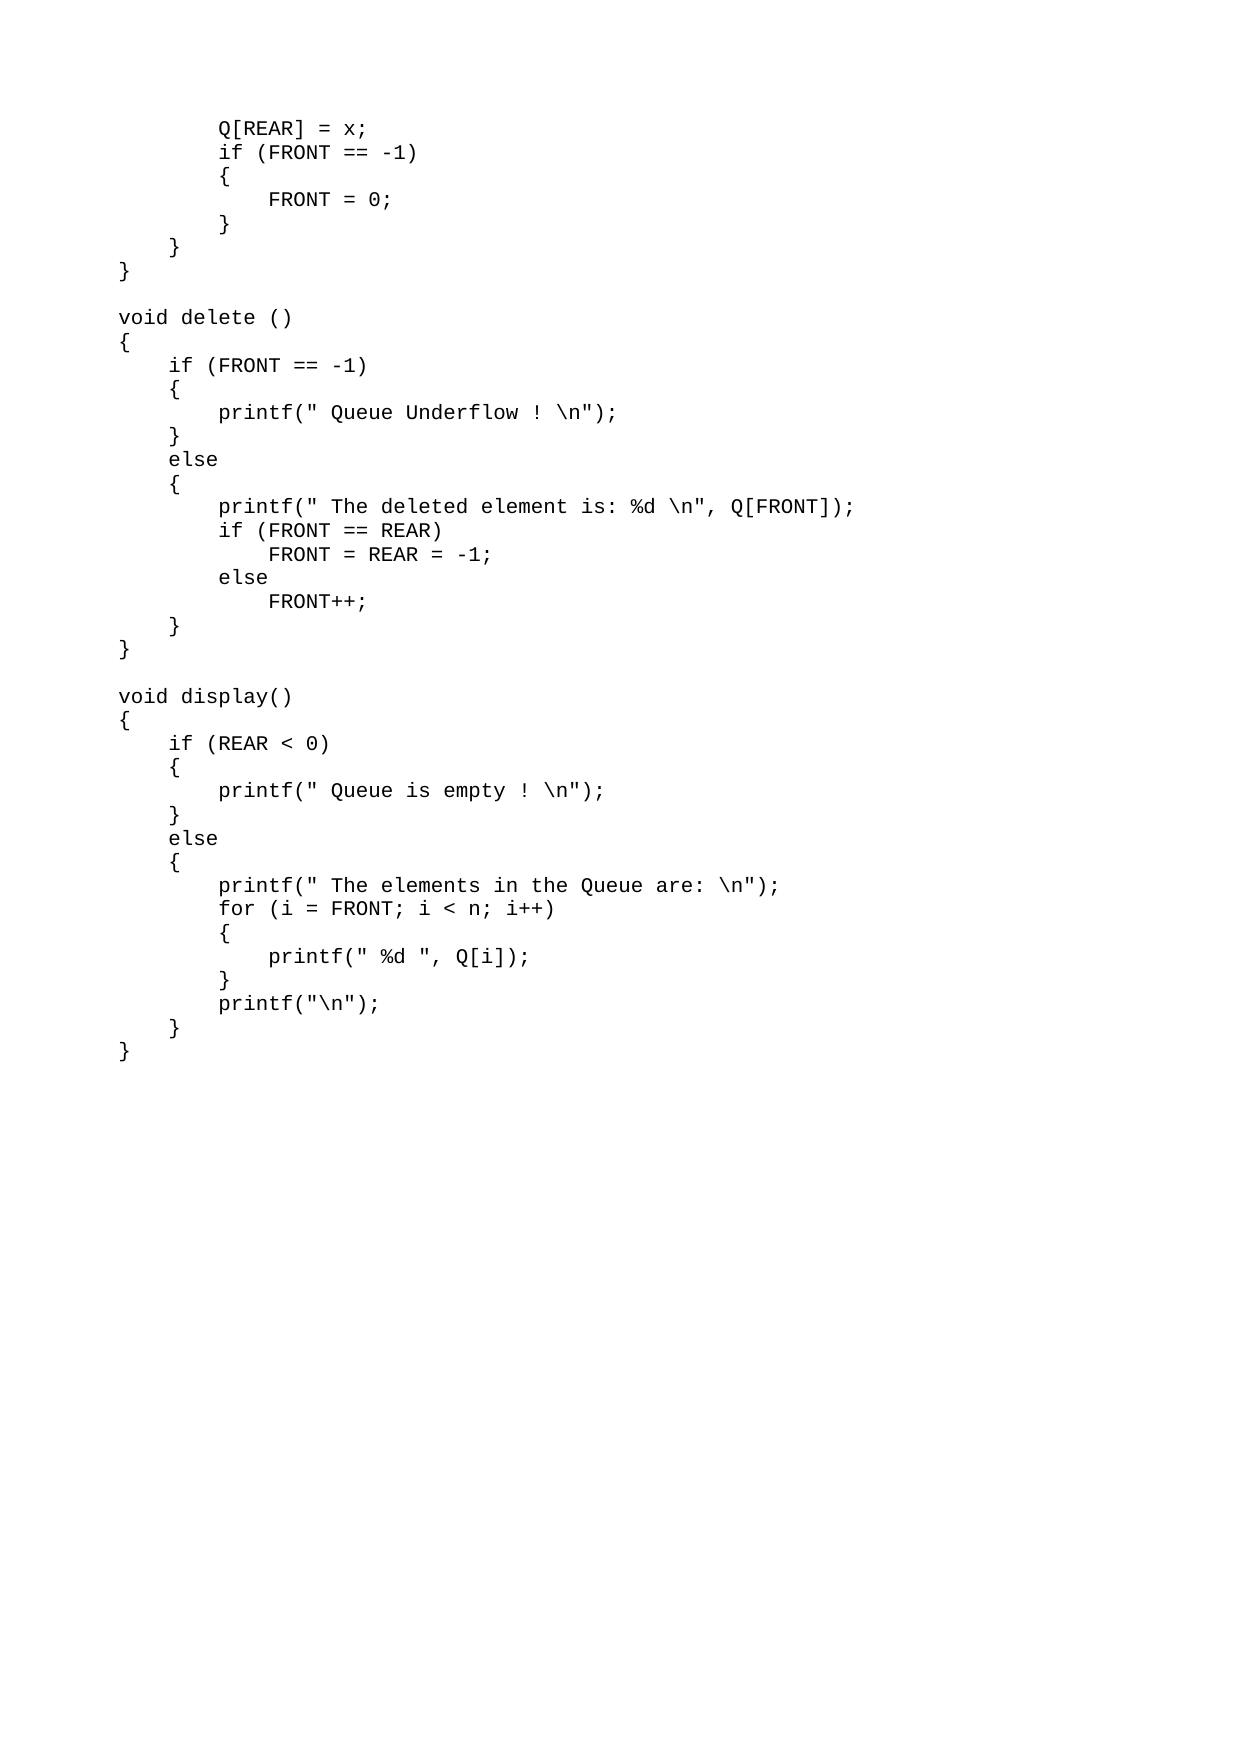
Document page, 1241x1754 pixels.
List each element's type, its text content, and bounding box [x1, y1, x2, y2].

text { [118, 331, 1122, 354]
text } [118, 1040, 1122, 1064]
text for (i = FRONT; i < n; i++) [118, 898, 1122, 922]
text } [118, 638, 1122, 662]
text printf("\n"); [118, 993, 1122, 1017]
text { [118, 165, 1122, 189]
text else [118, 827, 1122, 851]
text printf(" The elements in the Queue are: \n"); [118, 875, 1122, 898]
text if (FRONT == REAR) [118, 520, 1122, 544]
text FRONT++; [118, 591, 1122, 615]
text } [118, 260, 1122, 284]
text { [118, 757, 1122, 780]
text } [118, 236, 1122, 260]
text printf(" Queue is empty ! \n"); [118, 780, 1122, 804]
text { [118, 378, 1122, 402]
text printf(" %d ", Q[i]); [118, 946, 1122, 969]
text } [118, 426, 1122, 449]
text else [118, 449, 1122, 473]
text Q[REAR] = x; [118, 118, 1122, 142]
text { [118, 473, 1122, 496]
text if (FRONT == -1) [118, 354, 1122, 378]
text } [118, 804, 1122, 827]
text } [118, 213, 1122, 236]
text { [118, 851, 1122, 875]
text printf(" The deleted element is: %d \n", Q[FRONT]); [118, 496, 1122, 520]
text } [118, 969, 1122, 993]
text FRONT = REAR = -1; [118, 544, 1122, 567]
text if (FRONT == -1) [118, 142, 1122, 165]
text { [118, 709, 1122, 733]
text FRONT = 0; [118, 189, 1122, 213]
text } [118, 1017, 1122, 1040]
text void display() [118, 686, 1122, 709]
text else [118, 567, 1122, 591]
text void delete () [118, 307, 1122, 331]
text if (REAR < 0) [118, 733, 1122, 757]
text } [118, 615, 1122, 638]
text { [118, 922, 1122, 946]
text printf(" Queue Underflow ! \n"); [118, 402, 1122, 426]
